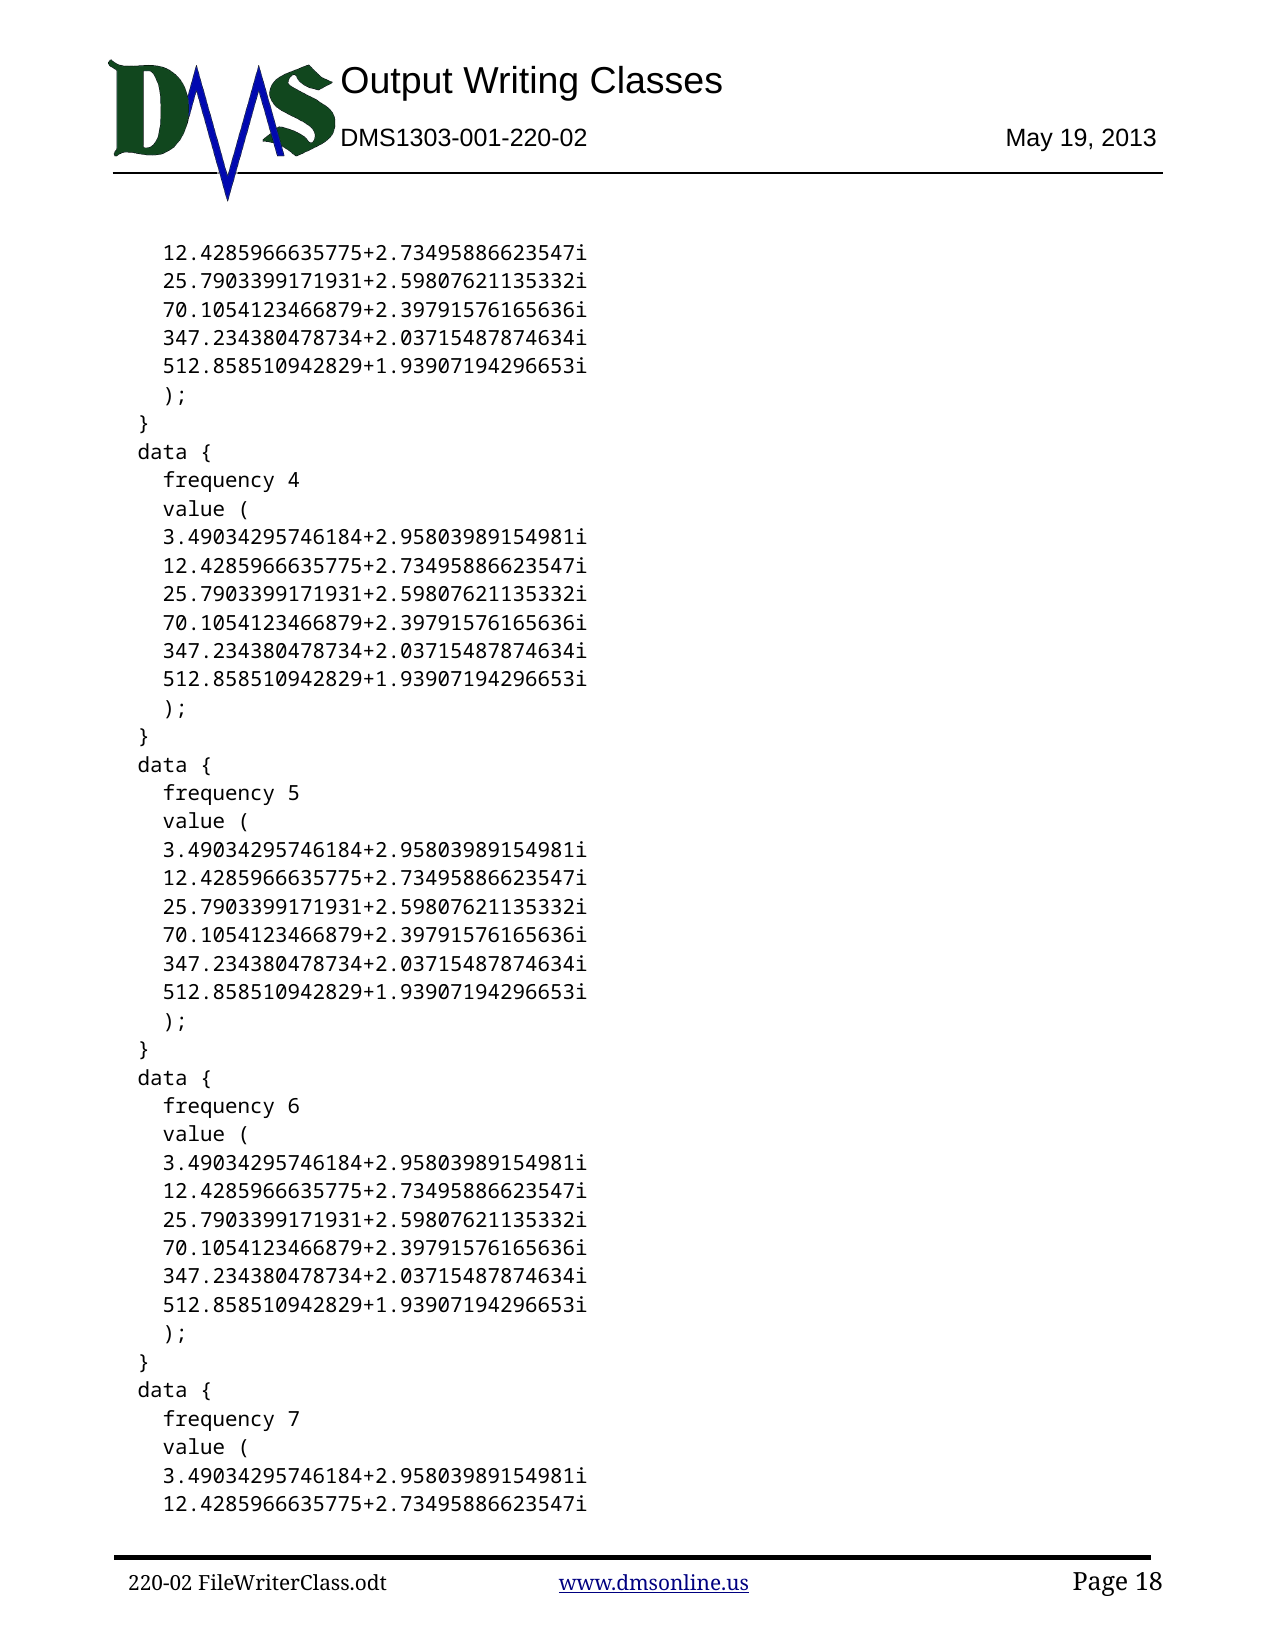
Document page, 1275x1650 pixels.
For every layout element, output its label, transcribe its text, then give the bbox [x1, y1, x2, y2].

text 3.49034295746184+2.95803989154981i [112, 1461, 1162, 1489]
text 25.7903399171931+2.59807621135332i [112, 579, 1162, 608]
text } [112, 1347, 1162, 1375]
text frequency 6 [112, 1091, 1162, 1119]
text value ( [112, 494, 1162, 522]
text 12.4285966635775+2.73495886623547i [112, 1489, 1162, 1518]
text 70.1054123466879+2.39791576165636i [112, 295, 1162, 323]
text data { [112, 750, 1162, 778]
text 512.858510942829+1.93907194296653i [112, 664, 1162, 693]
text frequency 4 [112, 465, 1162, 494]
text ); [112, 380, 1162, 408]
text 70.1054123466879+2.39791576165636i [112, 1233, 1162, 1262]
text 347.234380478734+2.03715487874634i [112, 1262, 1162, 1290]
text 347.234380478734+2.03715487874634i [112, 949, 1162, 977]
text 12.4285966635775+2.73495886623547i [112, 863, 1162, 892]
picture [105, 56, 338, 204]
text 12.4285966635775+2.73495886623547i [112, 1176, 1162, 1205]
text frequency 5 [112, 778, 1162, 807]
text 25.7903399171931+2.59807621135332i [112, 266, 1162, 295]
text ); [112, 693, 1162, 721]
text data { [112, 1375, 1162, 1404]
text frequency 7 [112, 1404, 1162, 1432]
text 70.1054123466879+2.39791576165636i [112, 920, 1162, 949]
text 3.49034295746184+2.95803989154981i [112, 1148, 1162, 1176]
text value ( [112, 1432, 1162, 1461]
text 3.49034295746184+2.95803989154981i [112, 835, 1162, 863]
text value ( [112, 807, 1162, 835]
text 347.234380478734+2.03715487874634i [112, 636, 1162, 664]
text data { [112, 437, 1162, 465]
text } [112, 1034, 1162, 1063]
text } [112, 408, 1162, 437]
text 12.4285966635775+2.73495886623547i [112, 238, 1162, 266]
text } [112, 721, 1162, 750]
text ); [112, 1318, 1162, 1347]
text 25.7903399171931+2.59807621135332i [112, 892, 1162, 920]
text data { [112, 1063, 1162, 1091]
text value ( [112, 1119, 1162, 1148]
text 512.858510942829+1.93907194296653i [112, 1290, 1162, 1318]
text 12.4285966635775+2.73495886623547i [112, 551, 1162, 579]
text 512.858510942829+1.93907194296653i [112, 352, 1162, 380]
text 3.49034295746184+2.95803989154981i [112, 522, 1162, 551]
text 70.1054123466879+2.39791576165636i [112, 608, 1162, 636]
text ); [112, 1006, 1162, 1034]
text 347.234380478734+2.03715487874634i [112, 323, 1162, 352]
text 512.858510942829+1.93907194296653i [112, 977, 1162, 1006]
text 25.7903399171931+2.59807621135332i [112, 1205, 1162, 1233]
